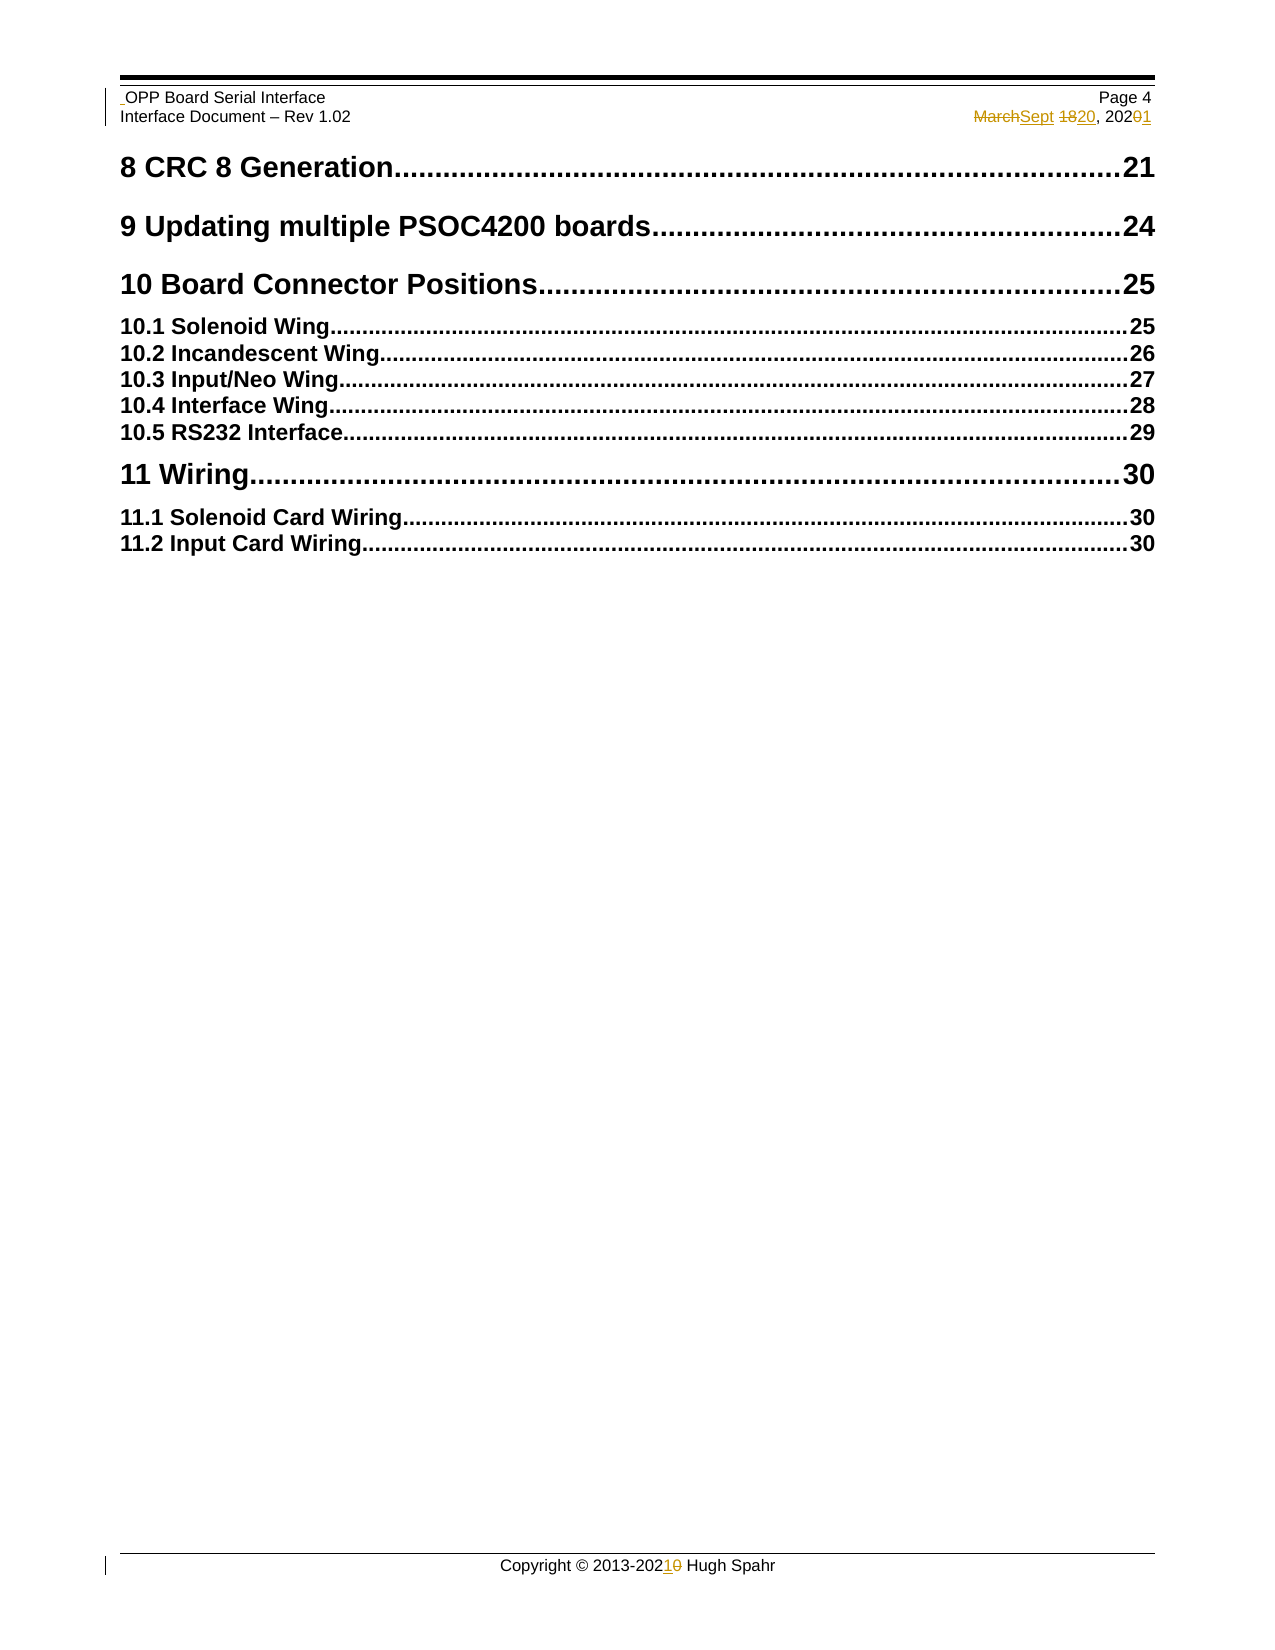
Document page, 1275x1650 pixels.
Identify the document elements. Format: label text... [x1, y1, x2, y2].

text 11.1 Solenoid Card Wiring 30 [120, 503, 1155, 530]
text 10.1 Solenoid Wing 25 [120, 313, 1155, 339]
text 11 Wiring 30 [120, 457, 1155, 491]
text 11.2 Input Card Wiring 30 [120, 530, 1155, 556]
text 9 Updating multiple PSOC4200 boards 24 [120, 208, 1155, 242]
text 10.2 Incandescent Wing 26 [120, 339, 1155, 366]
text 10.4 Interface Wing 28 [120, 392, 1155, 418]
text 10.3 Input/Neo Wing 27 [120, 366, 1155, 392]
text 10 Board Connector Positions 25 [120, 267, 1155, 301]
text 8 CRC 8 Generation 21 [120, 150, 1155, 183]
text 10.5 RS232 Interface 29 [120, 418, 1155, 445]
